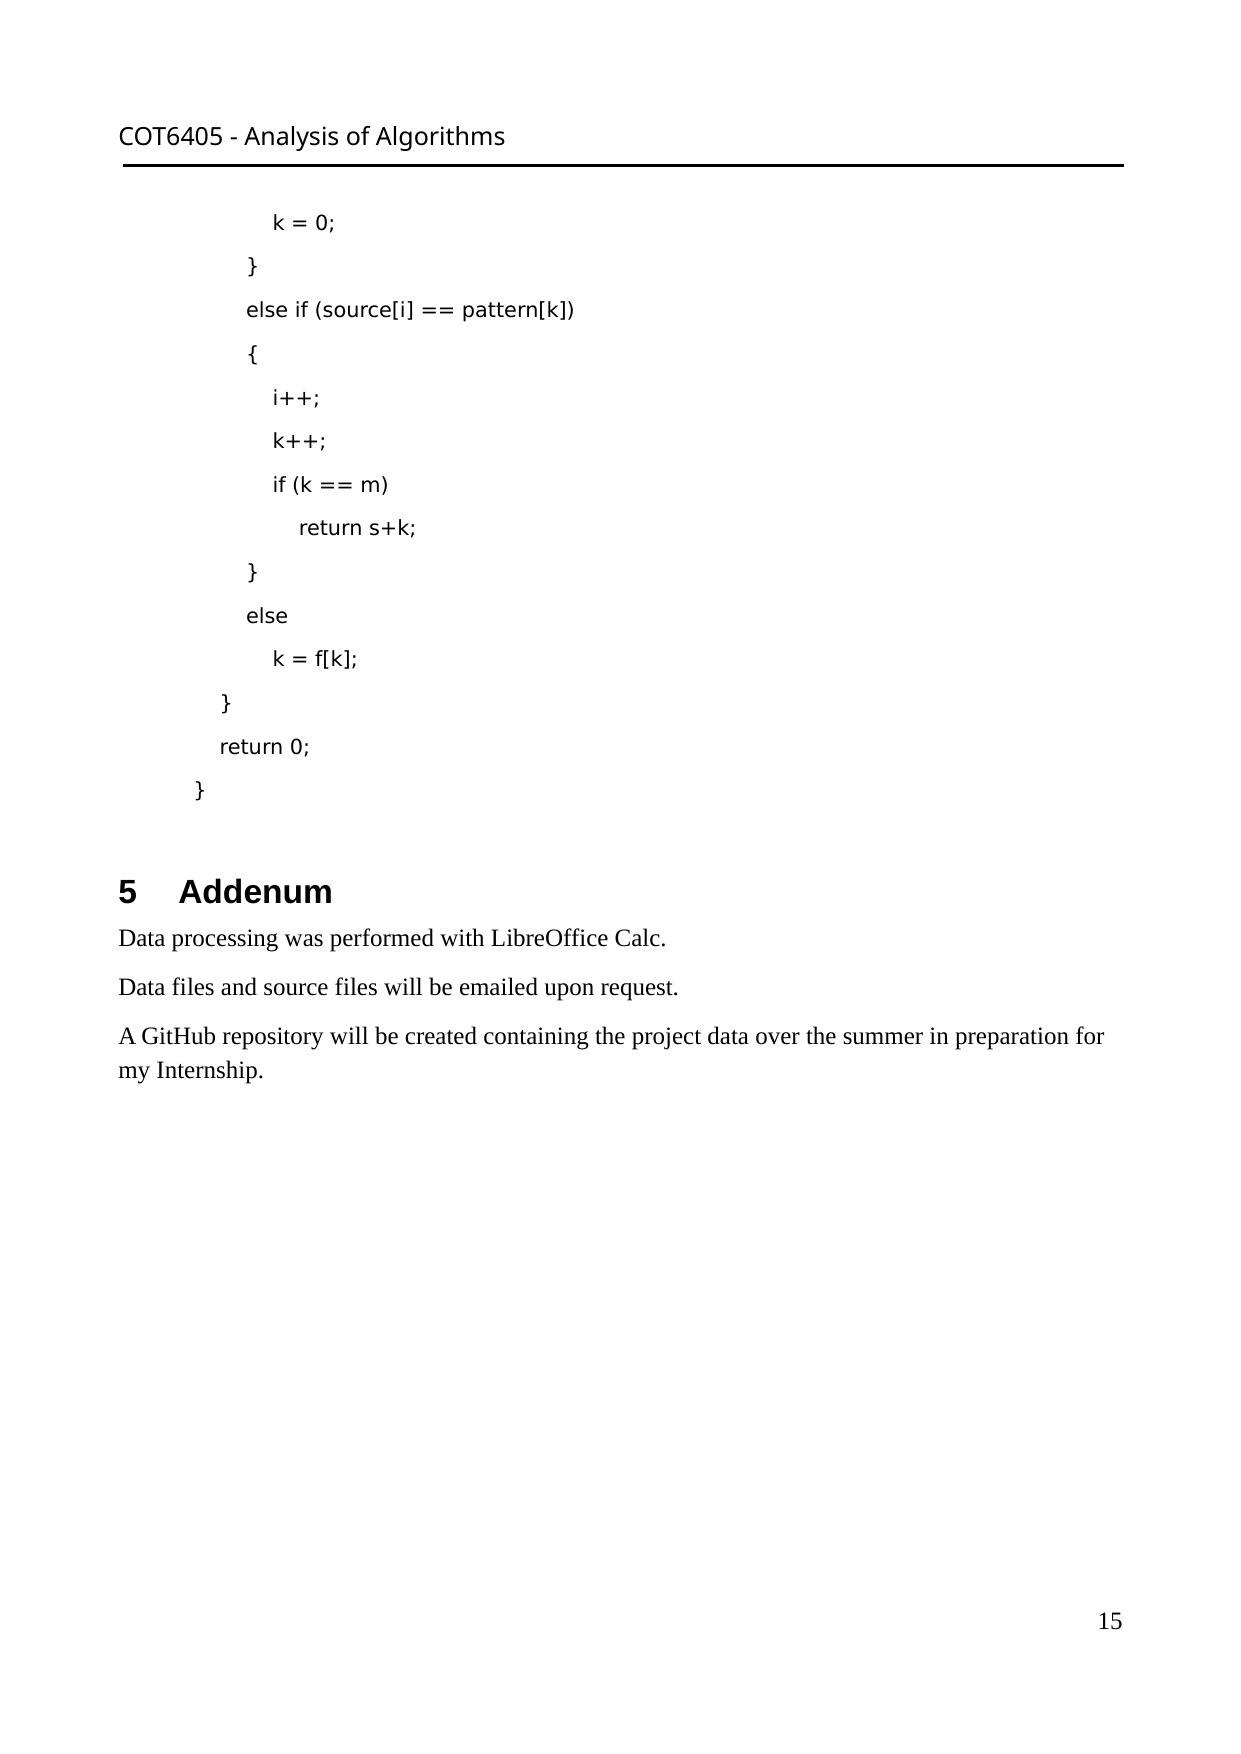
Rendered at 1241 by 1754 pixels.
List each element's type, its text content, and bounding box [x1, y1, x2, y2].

text if (k == m) [193, 473, 1122, 497]
text A GitHub repository will be created containing the project data over the summer in preparation for my Internship. [118, 1021, 1122, 1084]
text Data processing was performed with LibreOffice Calc. [118, 923, 1122, 952]
text else [193, 604, 1122, 628]
text { [193, 342, 1122, 366]
text return 0; [193, 735, 1122, 759]
text Data files and source files will be emailed upon request. [118, 972, 1122, 1001]
text else if (source[i] == pattern[k]) [193, 298, 1122, 322]
text k = f[k]; [193, 647, 1122, 672]
text return s+k; [193, 516, 1122, 541]
subtitle Addenum [118, 872, 1122, 911]
text } [193, 691, 1122, 715]
text } [193, 560, 1122, 584]
text i++; [193, 386, 1122, 410]
text k++; [193, 429, 1122, 453]
text k = 0; [193, 211, 1122, 235]
text } [193, 254, 1122, 279]
text } [193, 778, 1122, 803]
